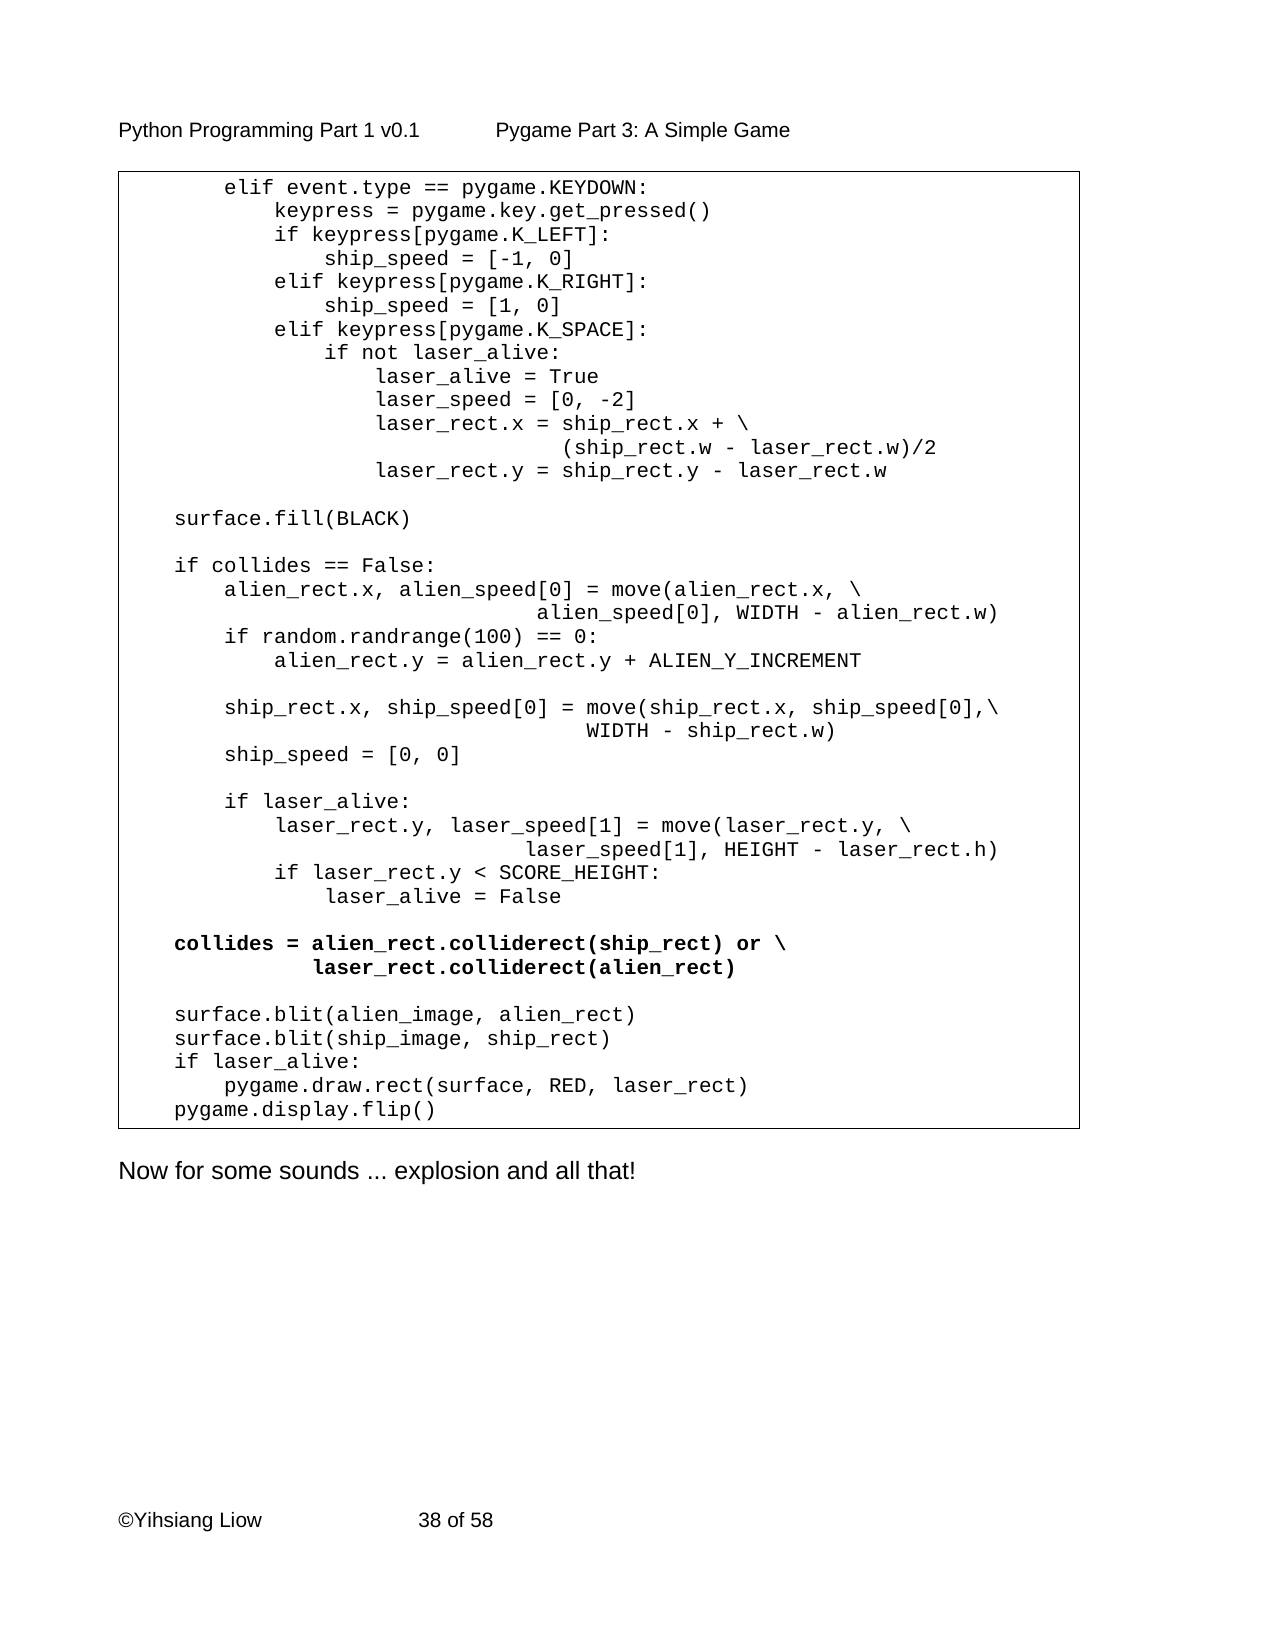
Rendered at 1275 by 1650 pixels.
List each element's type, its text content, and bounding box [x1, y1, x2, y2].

table_header elif event.type == pygame.KEYDOWN: keypress = pygame.key.get_pressed() if keypress[pygame.K_LEFT]: ship_speed = [-1, 0] elif keypress[pygame.K_RIGHT]: ship_speed = [1, 0] elif keypress[pygame.K_SPACE]: if not laser_alive: laser_alive = True laser_speed = [0, -2] laser_rect.x = ship_rect.x + \ (ship_rect.w - laser_rect.w)/2 laser_rect.y = ship_rect.y - laser_rect.w surface.fill(BLACK) if collides == False: alien_rect.x, alien_speed[0] = move(alien_rect.x, \ alien_speed[0], WIDTH - alien_rect.w) if random.randrange(100) == 0: alien_rect.y = alien_rect.y + ALIEN_Y_INCREMENT ship_rect.x, ship_speed[0] = move(ship_rect.x, ship_speed[0],\ WIDTH - ship_rect.w) ship_speed = [0, 0] if laser_alive: laser_rect.y, laser_speed[1] = move(laser_rect.y, \ laser_speed[1], HEIGHT - laser_rect.h) if laser_rect.y < SCORE_HEIGHT: laser_alive = False collides = alien_rect.colliderect(ship_rect) or \ laser_rect.colliderect(alien_rect) surface.blit(alien_image, alien_rect) surface.blit(ship_image, ship_rect) if laser_alive: pygame.draw.rect(surface, RED, laser_rect) pygame.display.flip() [119, 172, 1079, 1128]
text Now for some sounds ... explosion and all that! [118, 1157, 793, 1184]
